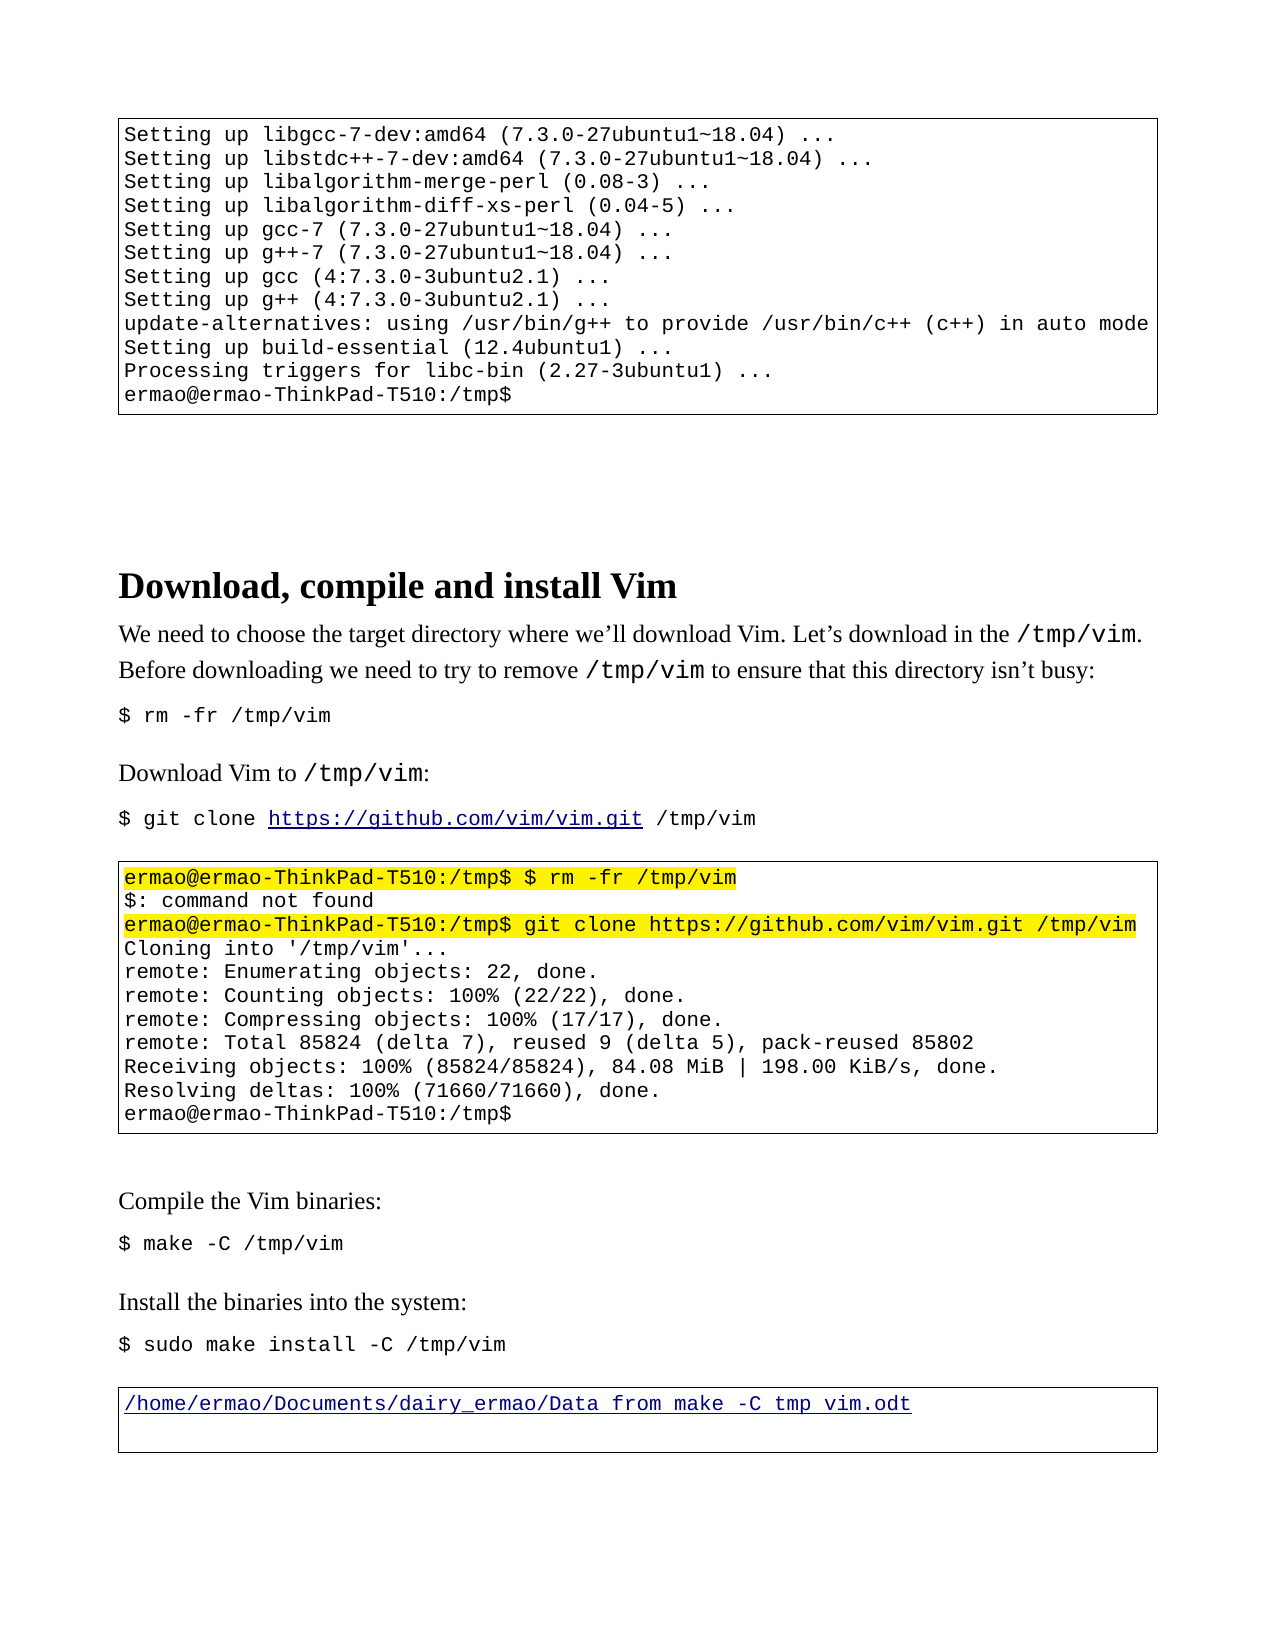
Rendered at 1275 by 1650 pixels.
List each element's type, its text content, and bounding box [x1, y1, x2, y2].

subtitle Download, compile and install Vim [118, 564, 1157, 607]
text $ sudo make install -C /tmp/vim [118, 1334, 1157, 1358]
text $ git clone https://github.com/vim/vim.git /tmp/vim [118, 808, 1157, 831]
text Compile the Vim binaries: [118, 1186, 1157, 1214]
table_header /home/ermao/Documents/dairy_ermao/Data from make -C tmp vim.odt [119, 1388, 1157, 1452]
text Download Vim to /tmp/vim: [118, 758, 1157, 789]
text $ make -C /tmp/vim [118, 1233, 1157, 1257]
table_header ermao@ermao-ThinkPad-T510:/tmp$ $ rm -fr /tmp/vim $: command not found ermao@ermao-ThinkPad-T510:/tmp$ git clone https://github.com/vim/vim.git /tmp/vim Cloning into '/tmp/vim'... remote: Enumerating objects: 22, done. remote: Counting objects: 100% (22/22), done. remote: Compressing objects: 100% (17/17), done. remote: Total 85824 (delta 7), reused 9 (delta 5), pack-reused 85802 Receiving objects: 100% (85824/85824), 84.08 MiB | 198.00 KiB/s, done. Resolving deltas: 100% (71660/71660), done. ermao@ermao-ThinkPad-T510:/tmp$ [119, 862, 1157, 1133]
text Install the binaries into the system: [118, 1287, 1157, 1315]
table_header Setting up libgcc-7-dev:amd64 (7.3.0-27ubuntu1~18.04) ... Setting up libstdc++-7-dev:amd64 (7.3.0-27ubuntu1~18.04) ... Setting up libalgorithm-merge-perl (0.08-3) ... Setting up libalgorithm-diff-xs-perl (0.04-5) ... Setting up gcc-7 (7.3.0-27ubuntu1~18.04) ... Setting up g++-7 (7.3.0-27ubuntu1~18.04) ... Setting up gcc (4:7.3.0-3ubuntu2.1) ... Setting up g++ (4:7.3.0-3ubuntu2.1) ... update-alternatives: using /usr/bin/g++ to provide /usr/bin/c++ (c++) in auto mode Setting up build-essential (12.4ubuntu1) ... Processing triggers for libc-bin (2.27-3ubuntu1) ... ermao@ermao-ThinkPad-T510:/tmp$ [119, 119, 1157, 413]
text $ rm -fr /tmp/vim [118, 705, 1157, 728]
text We need to choose the target directory where we’ll download Vim. Let’s download in the /tmp/vim. Before downloading we need to try to remove /tmp/vim to ensure that this directory isn’t busy: [118, 619, 1157, 686]
